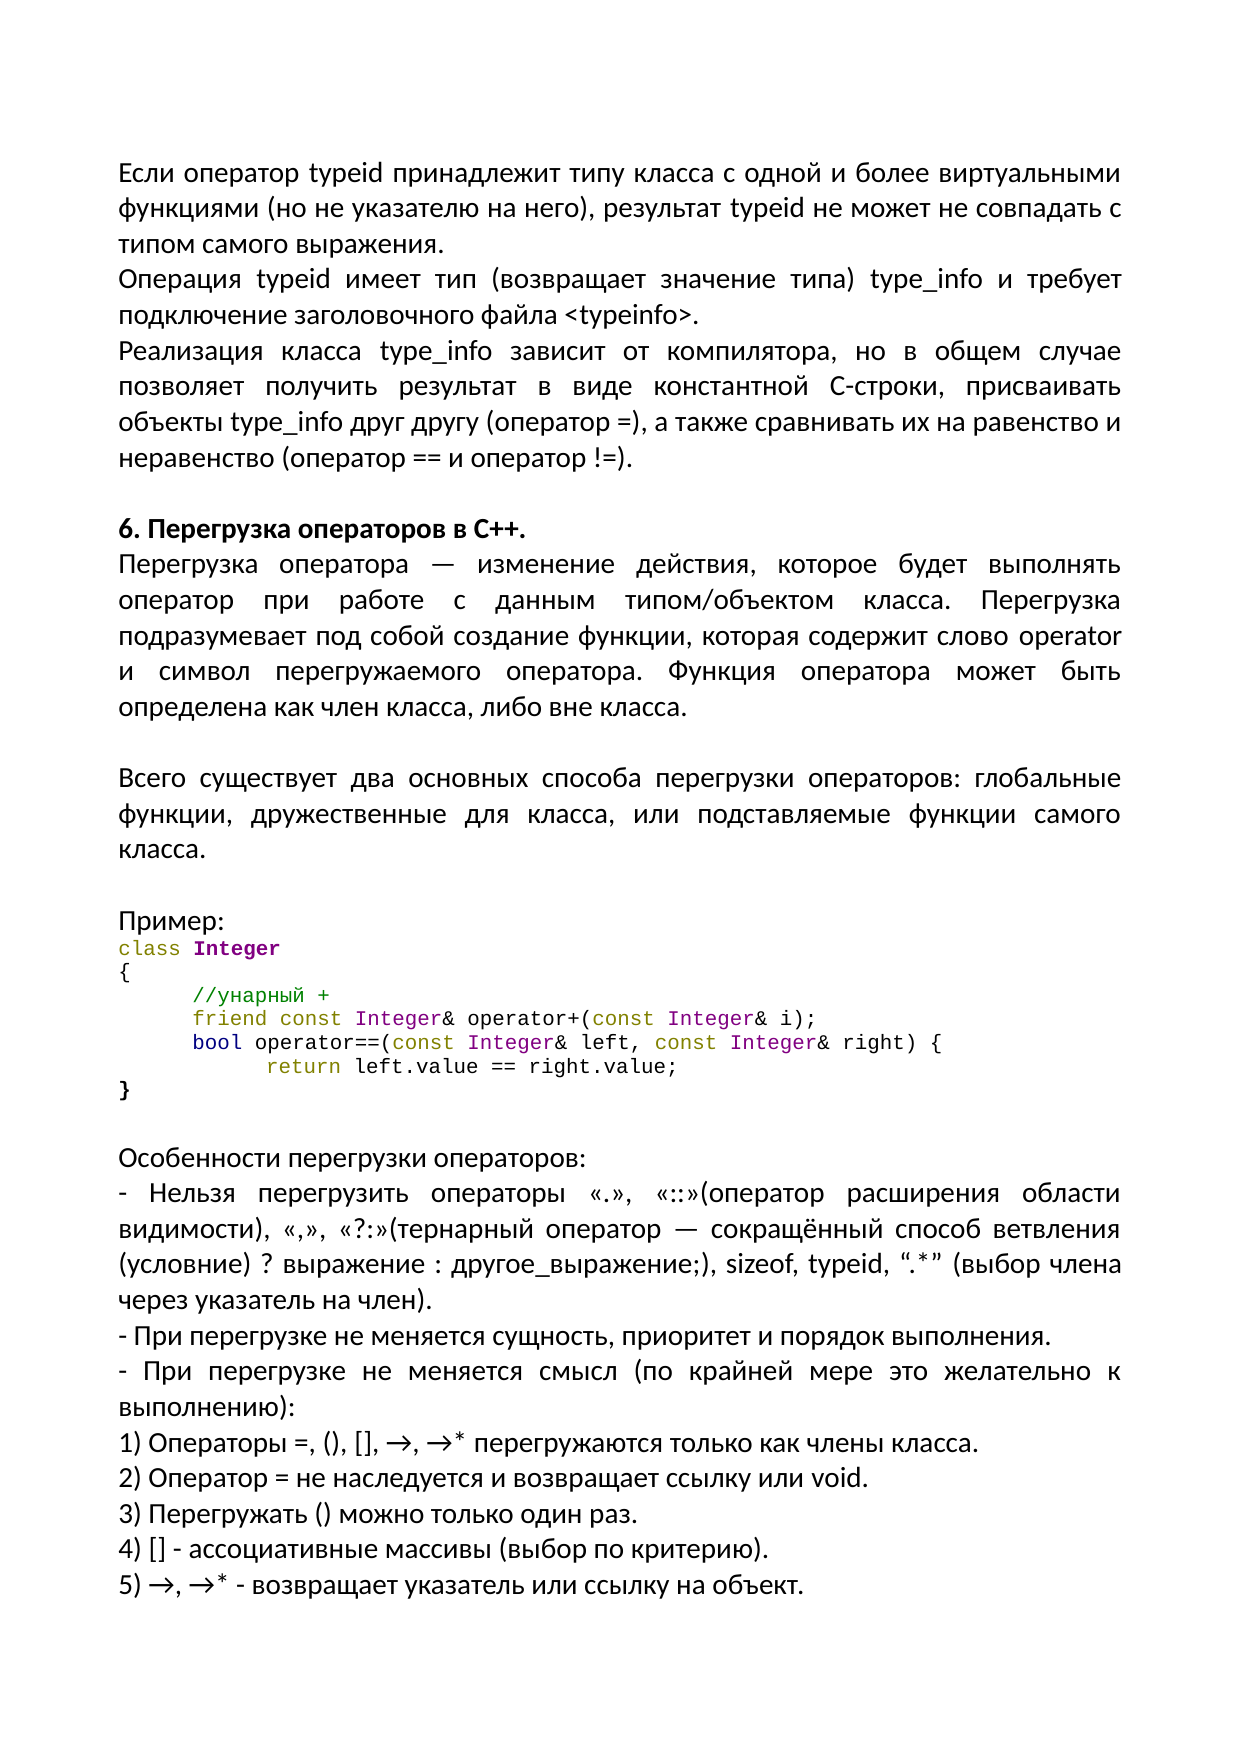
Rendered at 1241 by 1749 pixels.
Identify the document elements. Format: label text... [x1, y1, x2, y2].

text { [118, 961, 1122, 985]
text 1) Операторы =, (), [], →, →* перегружаются только как члены класса. [118, 1424, 1122, 1459]
text 2) Оператор = не наследуется и возвращает ссылку или void. [118, 1459, 1122, 1495]
text Перегрузка оператора — изменение действия, которое будет выполнять оператор при работе с данным типом/объектом класса. Перегрузка подразумевает под собой создание функции, которая содержит слово operator и символ перегружаемого оператора. Функция оператора может быть определена как член класса, либо вне класса. [118, 546, 1122, 724]
text Пример: [118, 902, 1122, 937]
text - При перегрузке не меняется сущность, приоритет и порядок выполнения. [118, 1317, 1122, 1352]
text Реализация класса type_info зависит от компилятора, но в общем случае позволяет получить результат в виде константной С-строки, присваивать объекты type_info друг другу (оператор =), а также сравнивать их на равенство и неравенство (оператор == и оператор !=). [118, 332, 1122, 474]
text Операция typeid имеет тип (возвращает значение типа) type_info и требует подключение заголовочного файла <typeinfo>. [118, 261, 1122, 332]
text return left.value == right.value; [118, 1056, 1122, 1079]
text 4) [] - ассоциативные массивы (выбор по критерию). [118, 1531, 1122, 1566]
text Особенности перегрузки операторов: [118, 1139, 1122, 1174]
text friend const Integer& operator+(const Integer& i); [118, 1008, 1122, 1032]
text //унарный + [118, 985, 1122, 1008]
text bool operator==(const Integer& left, const Integer& right) { [118, 1032, 1122, 1056]
text Если оператор typeid принадлежит типу класса с одной и более виртуальными функциями (но не указателю на него), результат typeid не может не совпадать с типом самого выражения. [118, 118, 1122, 261]
text 3) Перегружать () можно только один раз. [118, 1495, 1122, 1531]
text class Integer [118, 937, 1122, 961]
text 5) →, →* - возвращает указатель или ссылку на объект. [118, 1566, 1122, 1602]
text - Нельзя перегрузить операторы «.», «::»(оператор расширения области видимости), «,», «?:»(тернарный оператор — сокращённый способ ветвления (условние) ? выражение : другое_выражение;), sizeof, typeid, “.*” (выбор члена через указатель на член). [118, 1174, 1122, 1317]
text } [118, 1079, 1122, 1103]
text 6. Перегрузка операторов в С++. [118, 510, 1122, 546]
text - При перегрузке не меняется смысл (по крайней мере это желательно к выполнению): [118, 1352, 1122, 1424]
text Всего существует два основных способа перегрузки операторов: глобальные функции, дружественные для класса, или подставляемые функции самого класса. [118, 759, 1122, 866]
